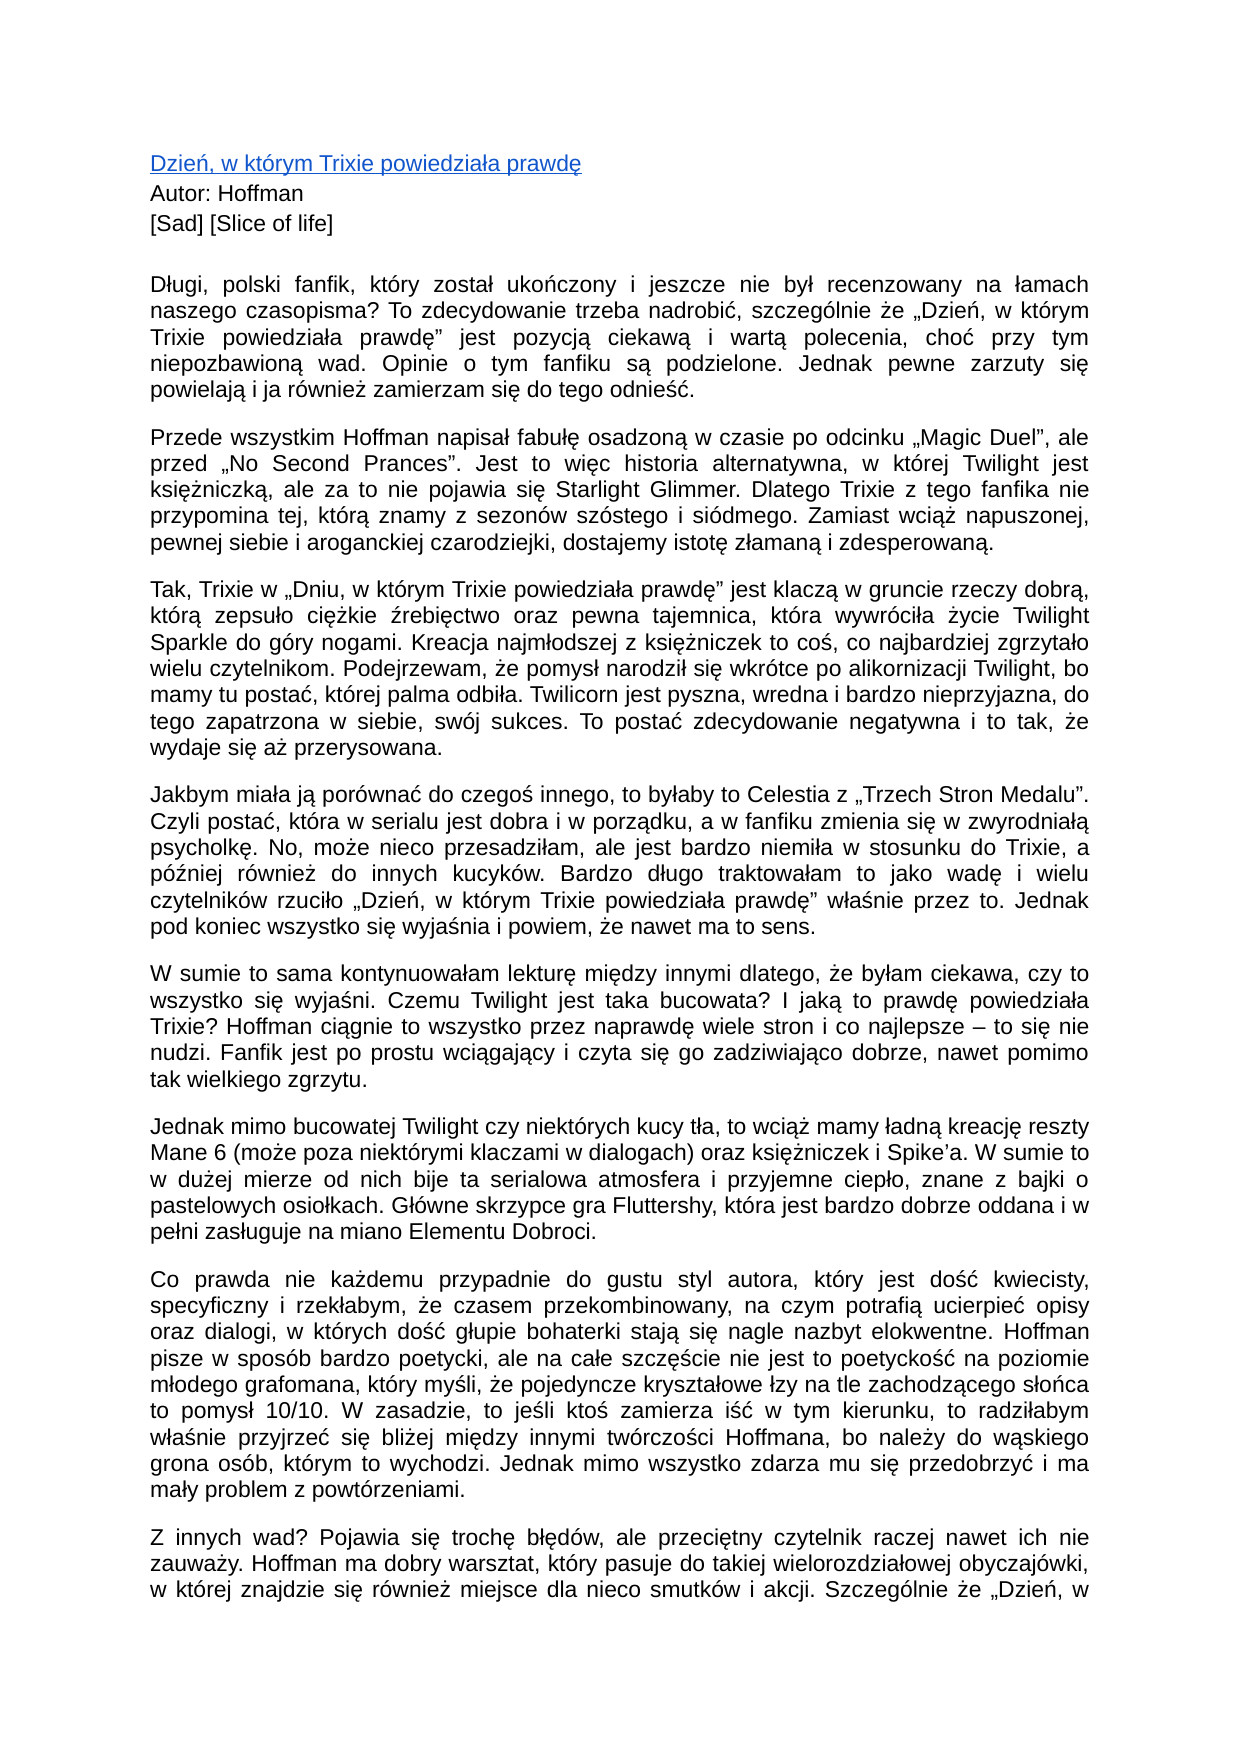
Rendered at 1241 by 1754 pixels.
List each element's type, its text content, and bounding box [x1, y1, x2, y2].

text Przede wszystkim Hoffman napisał fabułę osadzoną w czasie po odcinku „Magic Duel”, ale przed „No Second Prances”. Jest to więc historia alternatywna, w której Twilight jest księżniczką, ale za to nie pojawia się Starlight Glimmer. Dlatego Trixie z tego fanfika nie przypomina tej, którą znamy z sezonów szóstego i siódmego. Zamiast wciąż napuszonej, pewnej siebie i aroganckiej czarodziejki, dostajemy istotę złamaną i zdesperowaną. [150, 423, 1090, 555]
text Długi, polski fanfik, który został ukończony i jeszcze nie był recenzowany na łamach naszego czasopisma? To zdecydowanie trzeba nadrobić, szczególnie że „Dzień, w którym Trixie powiedziała prawdę” jest pozycją ciekawą i wartą polecenia, choć przy tym niepozbawioną wad. Opinie o tym fanfiku są podzielone. Jednak pewne zarzuty się powielają i ja również zamierzam się do tego odnieść. [150, 271, 1090, 403]
text Tak, Trixie w „Dniu, w którym Trixie powiedziała prawdę” jest klaczą w gruncie rzeczy dobrą, którą zepsuło ciężkie źrebięctwo oraz pewna tajemnica, która wywróciła życie Twilight Sparkle do góry nogami. Kreacja najmłodszej z księżniczek to coś, co najbardziej zgrzytało wielu czytelnikom. Podejrzewam, że pomysł narodził się wkrótce po alikornizacji Twilight, bo mamy tu postać, której palma odbiła. Twilicorn jest pyszna, wredna i bardzo nieprzyjazna, do tego zapatrzona w siebie, swój sukces. To postać zdecydowanie negatywna i to tak, że wydaje się aż przerysowana. [150, 576, 1090, 761]
text Co prawda nie każdemu przypadnie do gustu styl autora, który jest dość kwiecisty, specyficzny i rzekłabym, że czasem przekombinowany, na czym potrafią ucierpieć opisy oraz dialogi, w których dość głupie bohaterki stają się nagle nazbyt elokwentne. Hoffman pisze w sposób bardzo poetycki, ale na całe szczęście nie jest to poetyckość na poziomie młodego grafomana, który myśli, że pojedyncze kryształowe łzy na tle zachodzącego słońca to pomysł 10/10. W zasadzie, to jeśli ktoś zamierza iść w tym kierunku, to radziłabym właśnie przyjrzeć się bliżej między innymi twórczości Hoffmana, bo należy do wąskiego grona osób, którym to wychodzi. Jednak mimo wszystko zdarza mu się przedobrzyć i ma mały problem z powtórzeniami. [150, 1266, 1090, 1503]
text Jednak mimo bucowatej Twilight czy niektórych kucy tła, to wciąż mamy ładną kreację reszty Mane 6 (może poza niektórymi klaczami w dialogach) oraz księżniczek i Spike’a. W sumie to w dużej mierze od nich bije ta serialowa atmosfera i przyjemne ciepło, znane z bajki o pastelowych osiołkach. Główne skrzypce gra Fluttershy, która jest bardzo dobrze oddana i w pełni zasługuje na miano Elementu Dobroci. [150, 1113, 1090, 1245]
text Jakbym miała ją porównać do czegoś innego, to byłaby to Celestia z „Trzech Stron Medalu”. Czyli postać, która w serialu jest dobra i w porządku, a w fanfiku zmienia się w zwyrodniałą psycholkę. No, może nieco przesadziłam, ale jest bardzo niemiła w stosunku do Trixie, a później również do innych kucyków. Bardzo długo traktowałam to jako wadę i wielu czytelników rzuciło „Dzień, w którym Trixie powiedziała prawdę” właśnie przez to. Jednak pod koniec wszystko się wyjaśnia i powiem, że nawet ma to sens. [150, 781, 1090, 939]
text Z innych wad? Pojawia się trochę błędów, ale przeciętny czytelnik raczej nawet ich nie zauważy. Hoffman ma dobry warsztat, który pasuje do takiej wielorozdziałowej obyczajówki, w której znajdzie się również miejsce dla nieco smutków i akcji. Szczególnie że „Dzień, w [150, 1523, 1090, 1603]
text W sumie to sama kontynuowałam lekturę między innymi dlatego, że byłam ciekawa, czy to wszystko się wyjaśni. Czemu Twilight jest taka bucowata? I jaką to prawdę powiedziała Trixie? Hoffman ciągnie to wszystko przez naprawdę wiele stron i co najlepsze – to się nie nudzi. Fanfik jest po prostu wciągający i czyta się go zadziwiająco dobrze, nawet pomimo tak wielkiego zgrzytu. [150, 960, 1090, 1092]
text Autor: Hoffman [150, 180, 1090, 207]
text [Sad] [Slice of life] [150, 210, 1090, 237]
text Dzień, w którym Trixie powiedziała prawdę [150, 150, 1090, 176]
